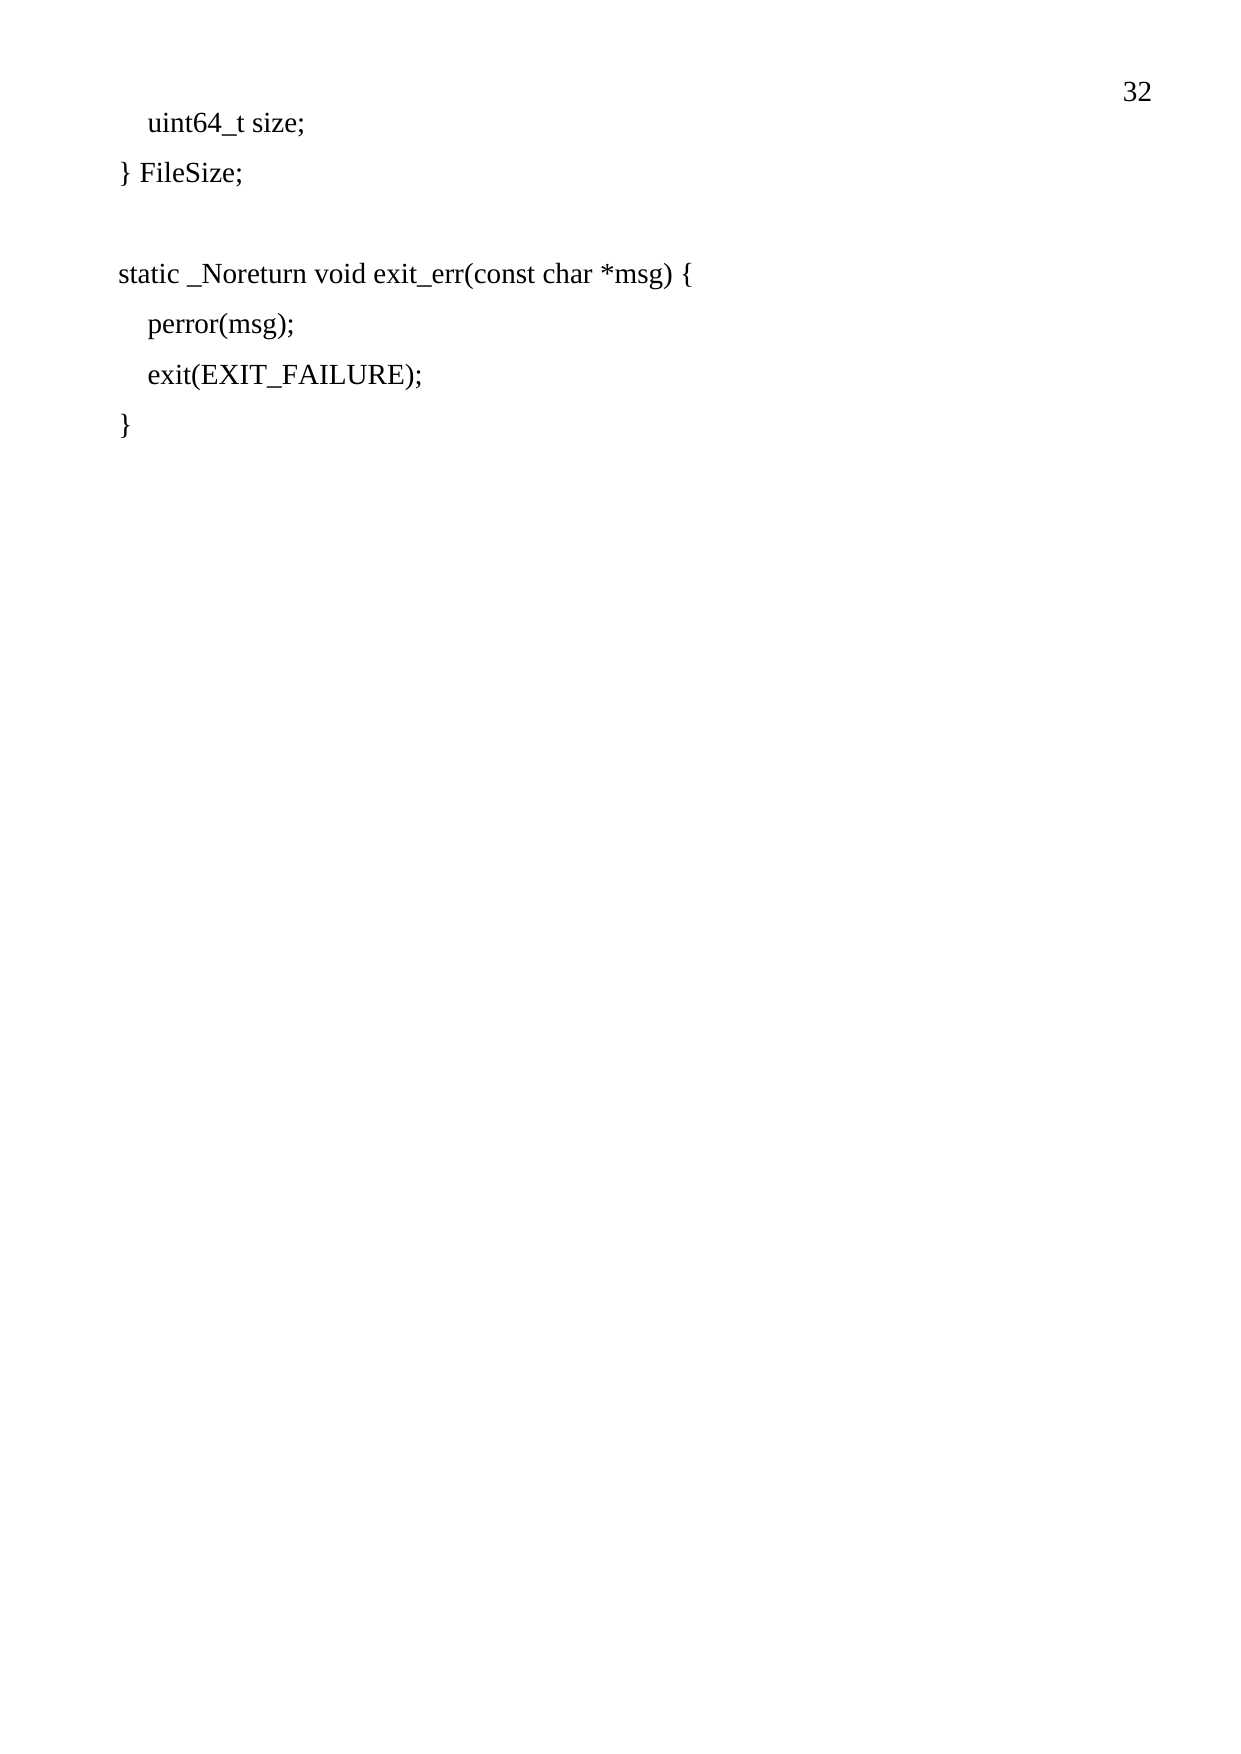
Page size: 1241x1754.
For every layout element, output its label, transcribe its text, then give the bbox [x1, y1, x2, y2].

text perror(msg); [118, 306, 1122, 340]
text } [118, 407, 1122, 441]
text uint64_t size; [118, 105, 1122, 139]
text static _Noreturn void exit_err(const char *msg) { [118, 256, 1122, 290]
text exit(EXIT_FAILURE); [118, 357, 1122, 390]
text } FileSize; [118, 156, 1122, 189]
